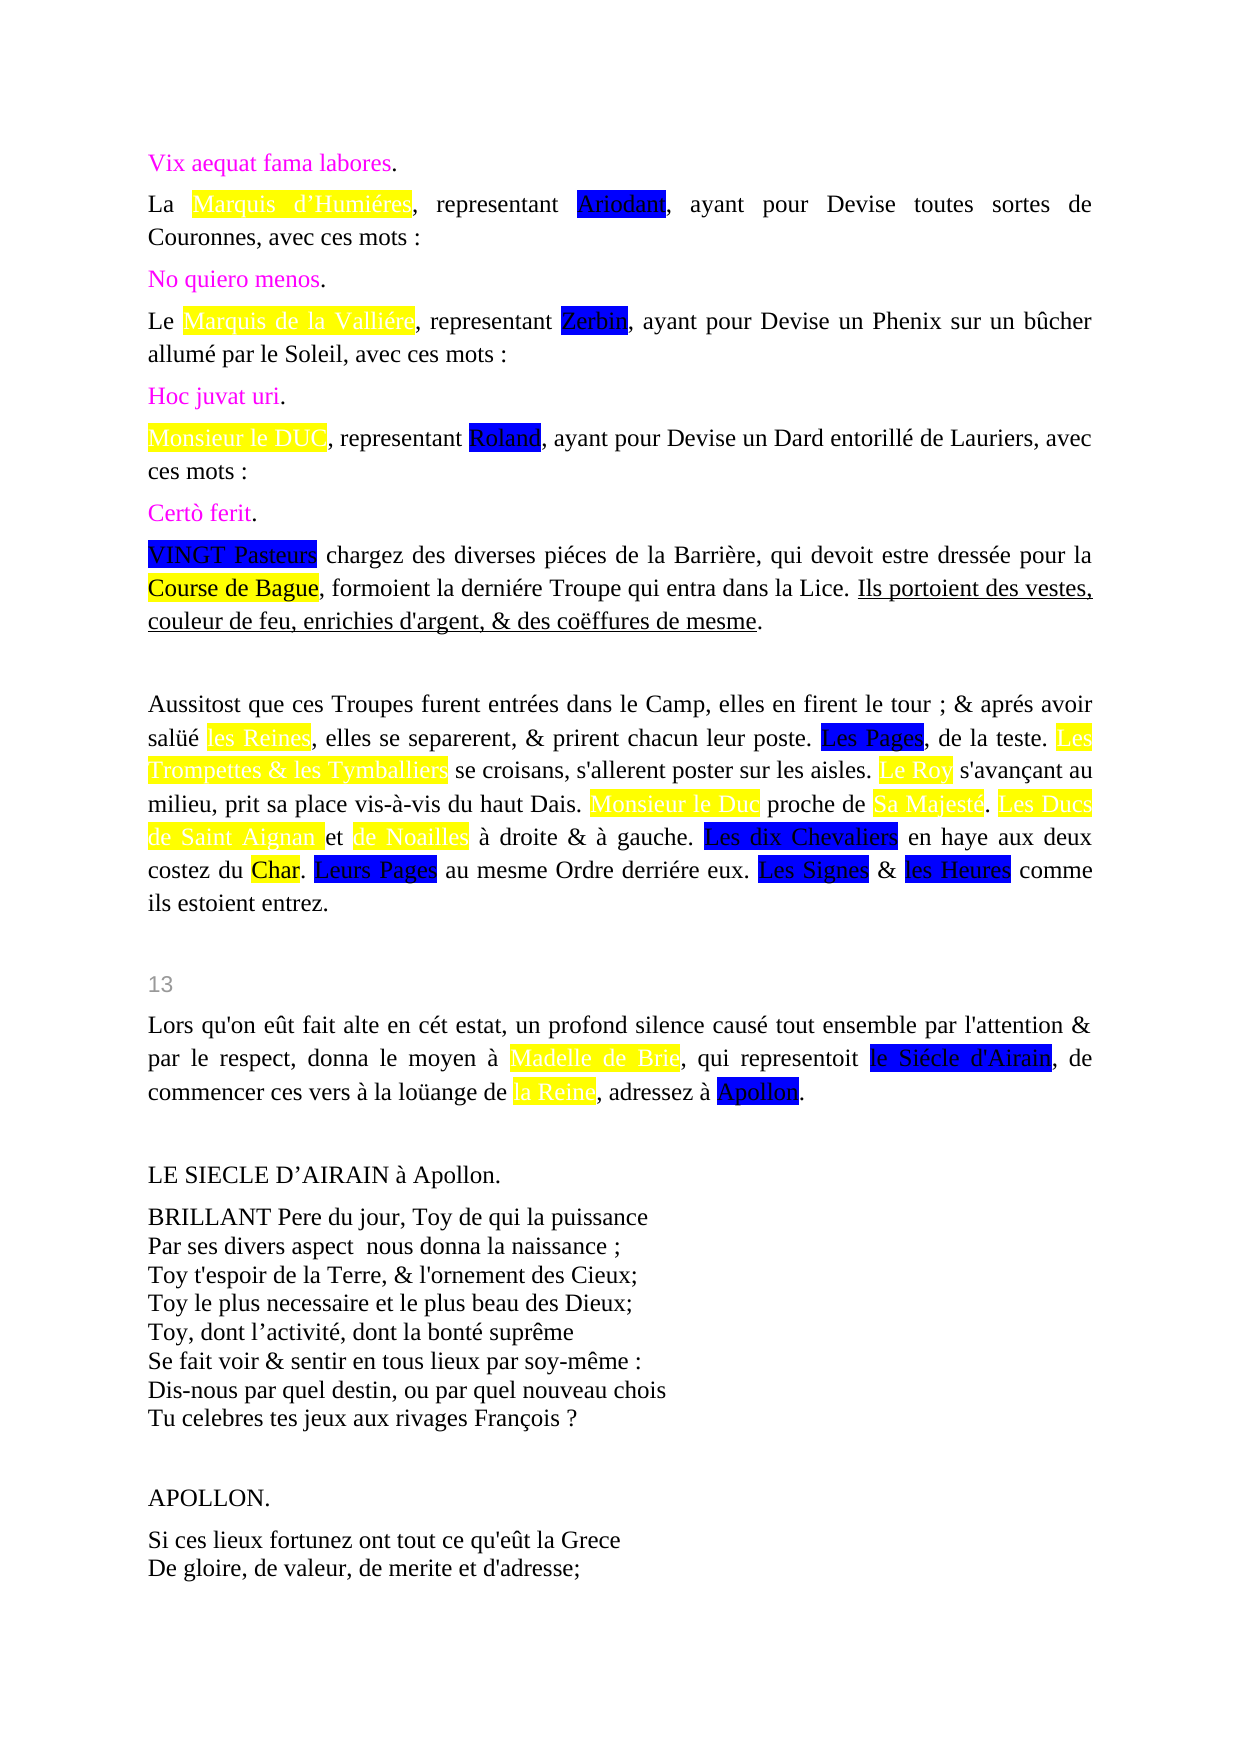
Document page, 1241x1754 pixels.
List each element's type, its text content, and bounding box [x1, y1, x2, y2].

text Par ses divers aspect nous donna la naissance ; [148, 1231, 1093, 1260]
text 13 [173, 971, 1093, 998]
text Certò ferit. [148, 498, 1093, 527]
text Hoc juvat uri. [148, 381, 1093, 410]
text LE SIECLE D’AIRAIN à Apollon. [148, 1160, 1093, 1189]
text Aussitost que ces Troupes furent entrées dans le Camp, elles en firent le tour ; & aprés avoir salüé les Reines, elles se separerent, & prirent chacun leur poste. Les Pages, de la teste. Les Trompettes & les Tymballiers se croisans, s'allerent poster sur les aisles. Le Roy s'avançant au milieu, prit sa place vis-à-vis du haut Dais. Monsieur le Duc proche de Sa Majesté. Les Ducs de Saint Aignan et de Noailles à droite & à gauche. Les dix Chevaliers en haye aux deux costez du Char. Leurs Pages au mesme Ordre derriére eux. Les Signes & les Heures comme ils estoient entrez. [148, 689, 1093, 916]
text Tu celebres tes jeux aux rivages François ? [148, 1403, 1093, 1432]
text BRILLANT Pere du jour, Toy de qui la puissance [148, 1202, 1093, 1231]
text APOLLON. [148, 1483, 1093, 1512]
text Se fait voir & sentir en tous lieux par soy-même : [148, 1346, 1093, 1375]
text No quiero menos. [148, 264, 1093, 293]
text Toy, dont l’activité, dont la bonté suprême [148, 1317, 1093, 1346]
text Monsieur le DUC, representant Roland, ayant pour Devise un Dard entorillé de Lauriers, avec ces mots : [148, 423, 1093, 485]
text De gloire, de valeur, de merite et d'adresse; [148, 1553, 1093, 1582]
text Vix aequat fama labores. [148, 148, 1093, 176]
text Si ces lieux fortunez ont tout ce qu'eût la Grece [148, 1525, 1093, 1553]
text La Marquis d’Humiéres, representant Ariodant, ayant pour Devise toutes sortes de Couronnes, avec ces mots : [148, 189, 1093, 251]
text Toy le plus necessaire et le plus beau des Dieux; [148, 1288, 1093, 1317]
text Lors qu'on eût fait alte en cét estat, un profond silence causé tout ensemble par l'attention & par le respect, donna le moyen à Madelle de Brie, qui representoit le Siécle d'Airain, de commencer ces vers à la loüange de la Reine, adressez à Apollon. [148, 1011, 1093, 1105]
text Dis-nous par quel destin, ou par quel nouveau chois [148, 1375, 1093, 1403]
text Toy t'espoir de la Terre, & l'ornement des Cieux; [148, 1260, 1093, 1288]
text Le Marquis de la Valliére, representant Zerbin, ayant pour Devise un Phenix sur un bûcher allumé par le Soleil, avec ces mots : [148, 306, 1093, 368]
text VINGT Pasteurs chargez des diverses piéces de la Barrière, qui devoit estre dressée pour la Course de Bague, formoient la derniére Troupe qui entra dans la Lice. Ils portoient des vestes, couleur de feu, enrichies d'argent, & des coëffures de mesme. [148, 540, 1093, 634]
